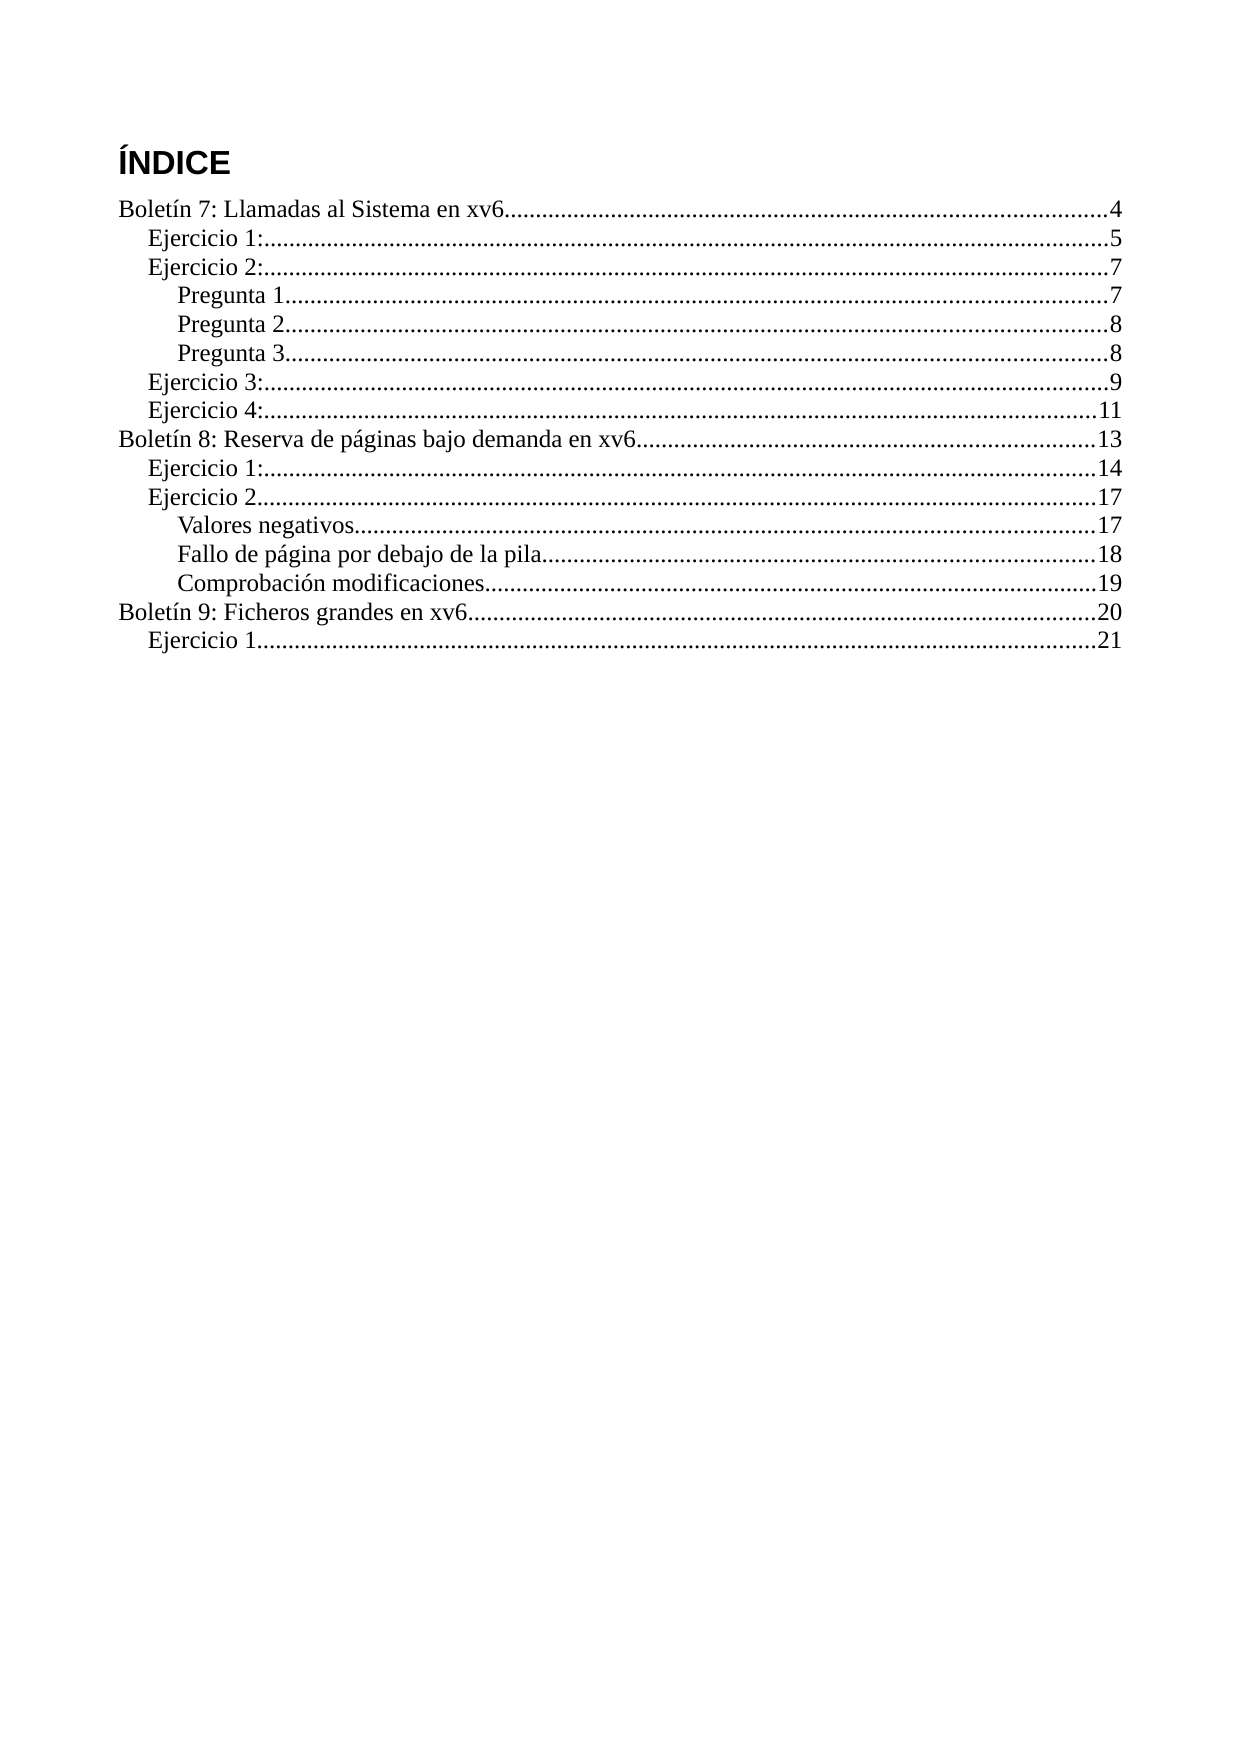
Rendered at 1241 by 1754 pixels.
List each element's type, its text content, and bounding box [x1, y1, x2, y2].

text Ejercicio 1: 14 [148, 453, 1122, 482]
text Comprobación modificaciones 19 [177, 568, 1122, 597]
subtitle ÍNDICE [118, 143, 1122, 182]
text Ejercicio 2. 17 [148, 482, 1122, 510]
text Pregunta 2. 8 [177, 309, 1122, 338]
text Boletín 9: Ficheros grandes en xv6 20 [118, 597, 1122, 625]
text Fallo de página por debajo de la pila 18 [177, 539, 1122, 568]
text Ejercicio 4: 11 [148, 395, 1122, 424]
text Valores negativos 17 [177, 510, 1122, 539]
text Ejercicio 1 21 [148, 625, 1122, 654]
text Ejercicio 1: 5 [148, 223, 1122, 252]
text Boletín 8: Reserva de páginas bajo demanda en xv6 13 [118, 424, 1122, 453]
text Ejercicio 2: 7 [148, 252, 1122, 280]
text Boletín 7: Llamadas al Sistema en xv6 4 [118, 194, 1122, 223]
text Pregunta 1. 7 [177, 280, 1122, 309]
text Pregunta 3. 8 [177, 338, 1122, 367]
text Ejercicio 3: 9 [148, 367, 1122, 395]
